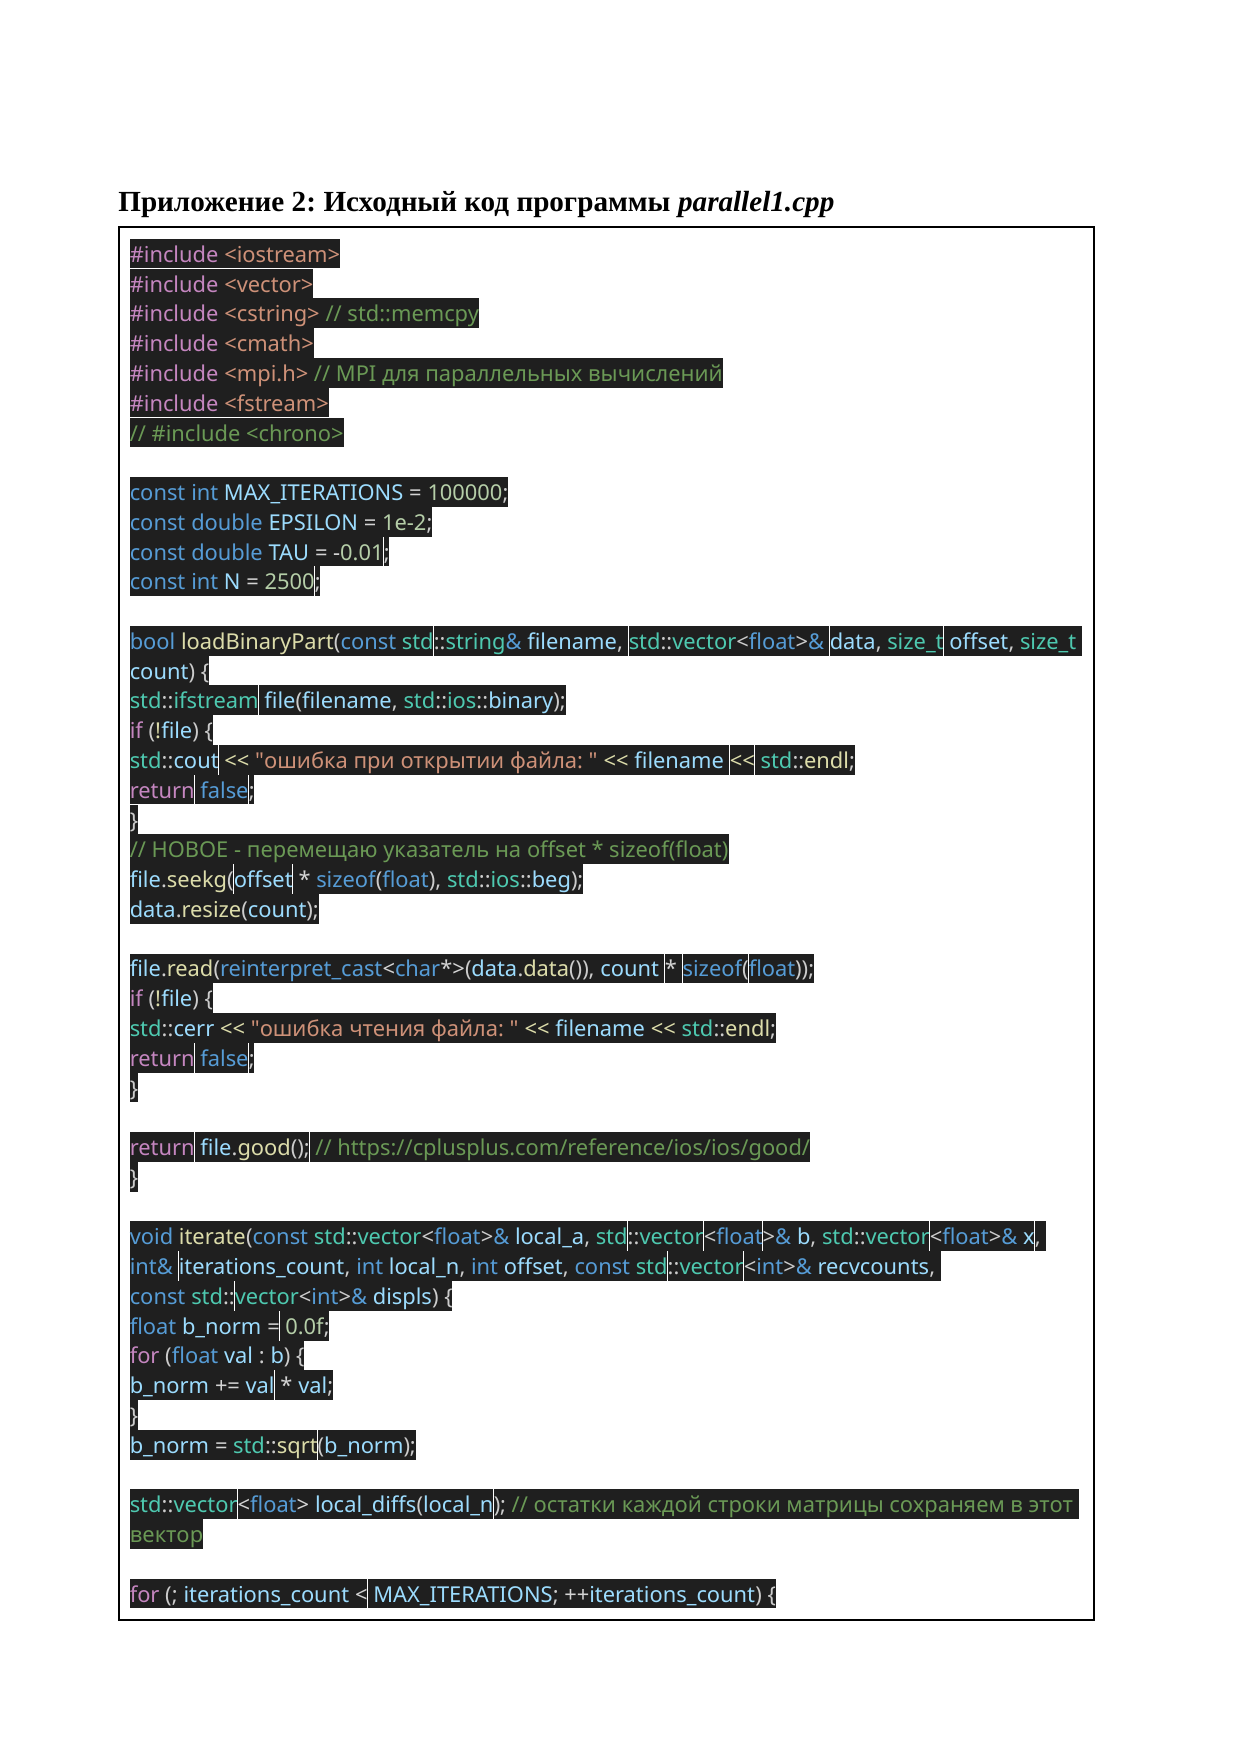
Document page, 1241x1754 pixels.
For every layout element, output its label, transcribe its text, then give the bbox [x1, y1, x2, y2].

table_header #include <iostream> #include <vector> #include <cstring> // std::memcpy #include <cmath> #include <mpi.h> // MPI для параллельных вычислений #include <fstream> // #include <chrono> const int MAX_ITERATIONS = 100000; const double EPSILON = 1e-2; const double TAU = -0.01; const int N = 2500; bool loadBinaryPart(const std::string& filename, std::vector<float>& data, size_t offset, size_t count) { std::ifstream file(filename, std::ios::binary); if (!file) { std::cout << "ошибка при открытии файла: " << filename << std::endl; return false; } // НОВОЕ - перемещаю указатель на offset * sizeof(float) file.seekg(offset * sizeof(float), std::ios::beg); data.resize(count); file.read(reinterpret_cast<char*>(data.data()), count * sizeof(float)); if (!file) { std::cerr << "ошибка чтения файла: " << filename << std::endl; return false; } return file.good(); // https://cplusplus.com/reference/ios/ios/good/ } void iterate(const std::vector<float>& local_a, std::vector<float>& b, std::vector<float>& x, int& iterations_count, int local_n, int offset, const std::vector<int>& recvcounts, const std::vector<int>& displs) { float b_norm = 0.0f; for (float val : b) { b_norm += val * val; } b_norm = std::sqrt(b_norm); std::vector<float> local_diffs(local_n); // остатки каждой строки матрицы сохраняем в этот вектор for (; iterations_count < MAX_ITERATIONS; ++iterations_count) { [120, 228, 1093, 1619]
subtitle Приложение 2: Исходный код программы parallel1.cpp [118, 184, 1122, 218]
